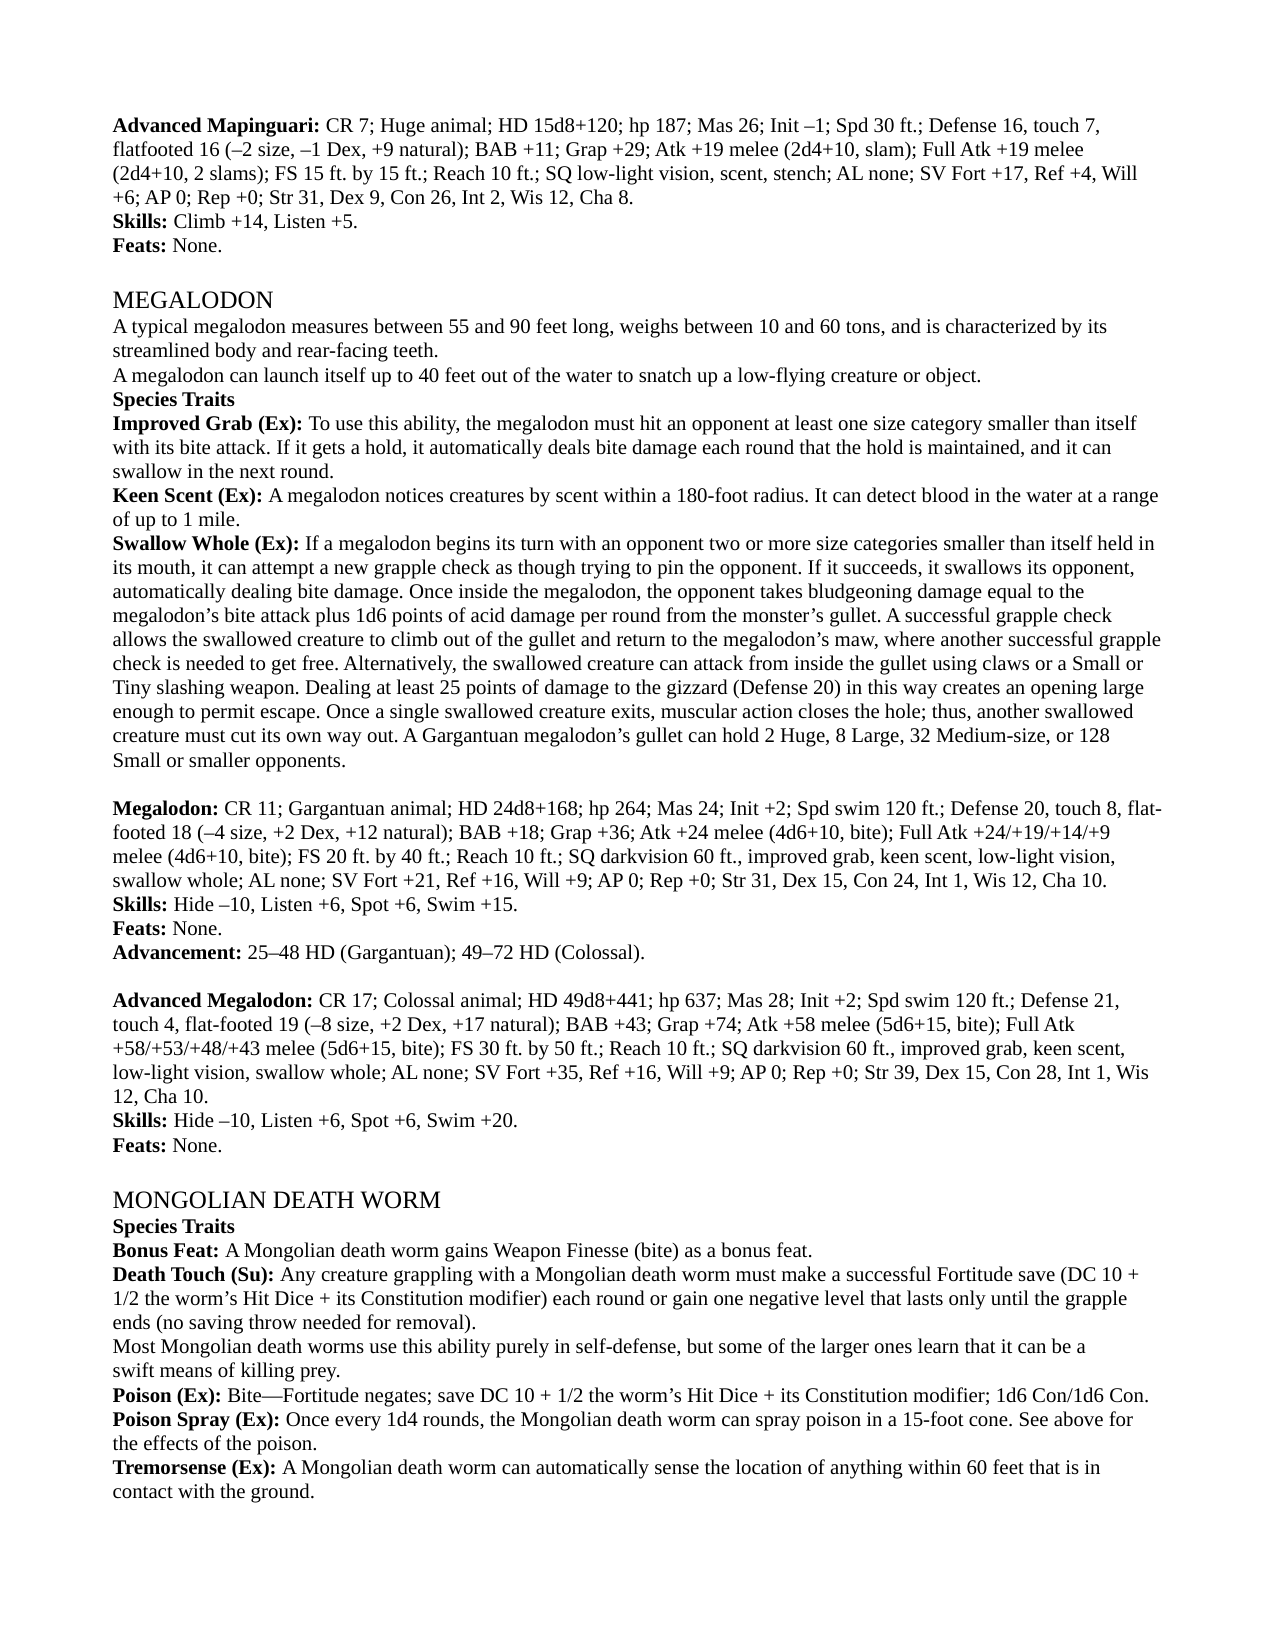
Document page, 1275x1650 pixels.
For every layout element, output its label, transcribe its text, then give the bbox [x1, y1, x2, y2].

text Megalodon: CR 11; Gargantuan animal; HD 24d8+168; hp 264; Mas 24; Init +2; Spd swim 120 ft.; Defense 20, touch 8, flat-footed 18 (–4 size, +2 Dex, +12 natural); BAB +18; Grap +36; Atk +24 melee (4d6+10, bite); Full Atk +24/+19/+14/+9 melee (4d6+10, bite); FS 20 ft. by 40 ft.; Reach 10 ft.; SQ darkvision 60 ft., improved grab, keen scent, low-light vision, swallow whole; AL none; SV Fort +21, Ref +16, Will +9; AP 0; Rep +0; Str 31, Dex 15, Con 24, Int 1, Wis 12, Cha 10. [112, 796, 1162, 892]
text Skills: Hide –10, Listen +6, Spot +6, Swim +20. [112, 1108, 1162, 1132]
text Death Touch (Su): Any creature grappling with a Mongolian death worm must make a successful Fortitude save (DC 10 + 1/2 the worm’s Hit Dice + its Constitution modifier) each round or gain one negative level that lasts only until the grapple ends (no saving throw needed for removal). [112, 1262, 1162, 1334]
text Keen Scent (Ex): A megalodon notices creatures by scent within a 180-foot radius. It can detect blood in the water at a range of up to 1 mile. [112, 483, 1162, 531]
text Advanced Megalodon: CR 17; Colossal animal; HD 49d8+441; hp 637; Mas 28; Init +2; Spd swim 120 ft.; Defense 21, touch 4, flat-footed 19 (–8 size, +2 Dex, +17 natural); BAB +43; Grap +74; Atk +58 melee (5d6+15, bite); Full Atk +58/+53/+48/+43 melee (5d6+15, bite); FS 30 ft. by 50 ft.; Reach 10 ft.; SQ darkvision 60 ft., improved grab, keen scent, low-light vision, swallow whole; AL none; SV Fort +35, Ref +16, Will +9; AP 0; Rep +0; Str 39, Dex 15, Con 28, Int 1, Wis 12, Cha 10. [112, 988, 1162, 1108]
text Advanced Mapinguari: CR 7; Huge animal; HD 15d8+120; hp 187; Mas 26; Init –1; Spd 30 ft.; Defense 16, touch 7, flatfooted 16 (–2 size, –1 Dex, +9 natural); BAB +11; Grap +29; Atk +19 melee (2d4+10, slam); Full Atk +19 melee (2d4+10, 2 slams); FS 15 ft. by 15 ft.; Reach 10 ft.; SQ low-light vision, scent, stench; AL none; SV Fort +17, Ref +4, Will +6; AP 0; Rep +0; Str 31, Dex 9, Con 26, Int 2, Wis 12, Cha 8. [112, 112, 1162, 209]
text A megalodon can launch itself up to 40 feet out of the water to snatch up a low-flying creature or object. [112, 362, 1162, 387]
text A typical megalodon measures between 55 and 90 feet long, weighs between 10 and 60 tons, and is characterized by its streamlined body and rear-facing teeth. [112, 314, 1162, 362]
text Tremorsense (Ex): A Mongolian death worm can automatically sense the location of anything within 60 feet that is in contact with the ground. [112, 1455, 1162, 1503]
subtitle Species Traits [112, 387, 1162, 411]
text Bonus Feat: A Mongolian death worm gains Weapon Finesse (bite) as a bonus feat. [112, 1238, 1162, 1262]
text Advancement: 25–48 HD (Gargantuan); 49–72 HD (Colossal). [112, 940, 1162, 964]
text Feats: None. [112, 916, 1162, 940]
text Improved Grab (Ex): To use this ability, the megalodon must hit an opponent at least one size category smaller than itself with its bite attack. If it gets a hold, it automatically deals bite damage each round that the hold is maintained, and it can swallow in the next round. [112, 411, 1162, 483]
text Skills: Hide –10, Listen +6, Spot +6, Swim +15. [112, 892, 1162, 916]
subtitle MEGALODON [112, 286, 1162, 314]
text Feats: None. [112, 1132, 1162, 1157]
subtitle Species Traits [112, 1214, 1162, 1238]
text Feats: None. [112, 233, 1162, 257]
text Poison (Ex): Bite—Fortitude negates; save DC 10 + 1/2 the worm’s Hit Dice + its Constitution modifier; 1d6 Con/1d6 Con. [112, 1382, 1162, 1407]
text Swallow Whole (Ex): If a megalodon begins its turn with an opponent two or more size categories smaller than itself held in its mouth, it can attempt a new grapple check as though trying to pin the opponent. If it succeeds, it swallows its opponent, automatically dealing bite damage. Once inside the megalodon, the opponent takes bludgeoning damage equal to the megalodon’s bite attack plus 1d6 points of acid damage per round from the monster’s gullet. A successful grapple check allows the swallowed creature to climb out of the gullet and return to the megalodon’s maw, where another successful grapple check is needed to get free. Alternatively, the swallowed creature can attack from inside the gullet using claws or a Small or Tiny slashing weapon. Dealing at least 25 points of damage to the gizzard (Defense 20) in this way creates an opening large enough to permit escape. Once a single swallowed creature exits, muscular action closes the hole; thus, another swallowed creature must cut its own way out. A Gargantuan megalodon’s gullet can hold 2 Huge, 8 Large, 32 Medium-size, or 128 Small or smaller opponents. [112, 531, 1162, 772]
text Most Mongolian death worms use this ability purely in self-defense, but some of the larger ones learn that it can be a [112, 1334, 1162, 1358]
text Poison Spray (Ex): Once every 1d4 rounds, the Mongolian death worm can spray poison in a 15-foot cone. See above for the effects of the poison. [112, 1407, 1162, 1455]
text Skills: Climb +14, Listen +5. [112, 209, 1162, 233]
text swift means of killing prey. [112, 1358, 1162, 1382]
subtitle MONGOLIAN DEATH WORM [112, 1185, 1162, 1214]
